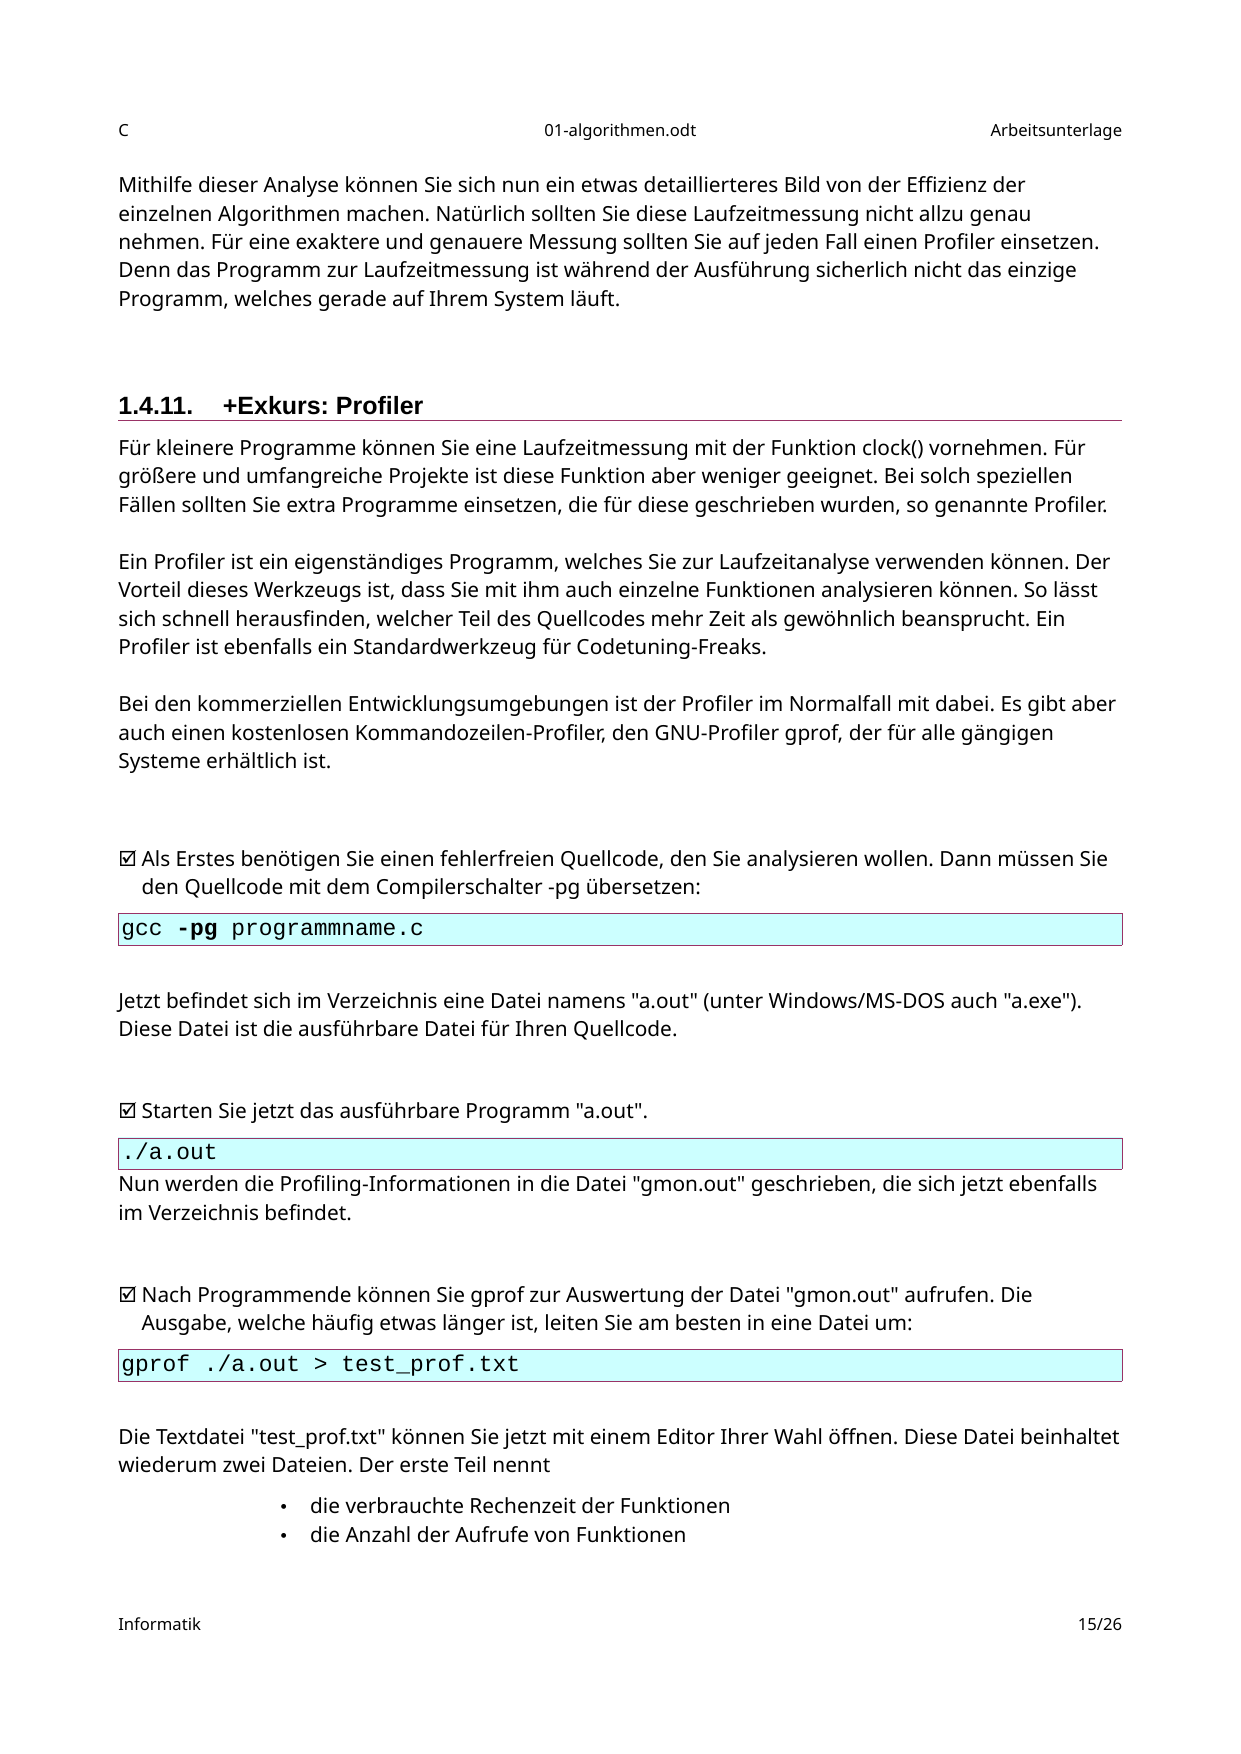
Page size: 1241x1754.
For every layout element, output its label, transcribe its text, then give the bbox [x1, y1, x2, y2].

text ./a.out [119, 1139, 1122, 1169]
subtitle +Exkurs: Profiler [118, 391, 1122, 420]
text gprof ./a.out > test_prof.txt [119, 1350, 1122, 1381]
list die Anzahl der Aufrufe von Funktionen [280, 1520, 1004, 1548]
text Die Textdatei "test_prof.txt" können Sie jetzt mit einem Editor Ihrer Wahl öffnen. Diese Datei beinhaltet wiederum zwei Dateien. Der erste Teil nennt [118, 1422, 1122, 1479]
text Nun werden die Profiling-Informationen in die Datei "gmon.out" geschrieben, die sich jetzt ebenfalls im Verzeichnis befindet. [118, 1170, 1122, 1226]
text gcc -pg programmname.c [119, 914, 1122, 945]
list Starten Sie jetzt das ausführbare Programm "a.out". [118, 1096, 1122, 1125]
list Nach Programmende können Sie gprof zur Auswertung der Datei "gmon.out" aufrufen. Die Ausgabe, welche häufig etwas länger ist, leiten Sie am besten in eine Datei um: [118, 1280, 1122, 1337]
list die verbrauchte Rechenzeit der Funktionen [280, 1491, 1004, 1520]
text Für kleinere Programme können Sie eine Laufzeitmessung mit der Funktion clock() vornehmen. Für größere und umfangreiche Projekte ist diese Funktion aber weniger geeignet. Bei solch speziellen Fällen sollten Sie extra Programme einsetzen, die für diese geschrieben wurden, so genannte Profiler. Ein Profiler ist ein eigenständiges Programm, welches Sie zur Laufzeitanalyse verwenden können. Der Vorteil dieses Werkzeugs ist, dass Sie mit ihm auch einzelne Funktionen analysieren können. So lässt sich schnell herausfinden, welcher Teil des Quellcodes mehr Zeit als gewöhnlich beansprucht. Ein Profiler ist ebenfalls ein Standardwerkzeug für Codetuning-Freaks. Bei den kommerziellen Entwicklungsumgebungen ist der Profiler im Normalfall mit dabei. Es gibt aber auch einen kostenlosen Kommandozeilen-Profiler, den GNU-Profiler gprof, der für alle gängigen Systeme erhältlich ist. [118, 433, 1122, 831]
text Jetzt befindet sich im Verzeichnis eine Datei namens "a.out" (unter Windows/MS-DOS auch "a.exe"). Diese Datei ist die ausführbare Datei für Ihren Quellcode. [118, 986, 1122, 1043]
list Als Erstes benötigen Sie einen fehlerfreien Quellcode, den Sie analysieren wollen. Dann müssen Sie den Quellcode mit dem Compilerschalter -pg übersetzen: [118, 844, 1122, 901]
text Mithilfe dieser Analyse können Sie sich nun ein etwas detaillierteres Bild von der Effizienz der einzelnen Algorithmen machen. Natürlich sollten Sie diese Laufzeitmessung nicht allzu genau nehmen. Für eine exaktere und genauere Messung sollten Sie auf jeden Fall einen Profiler einsetzen. Denn das Programm zur Laufzeitmessung ist während der Ausführung sicherlich nicht das einzige Programm, welches gerade auf Ihrem System läuft. [118, 170, 1122, 312]
